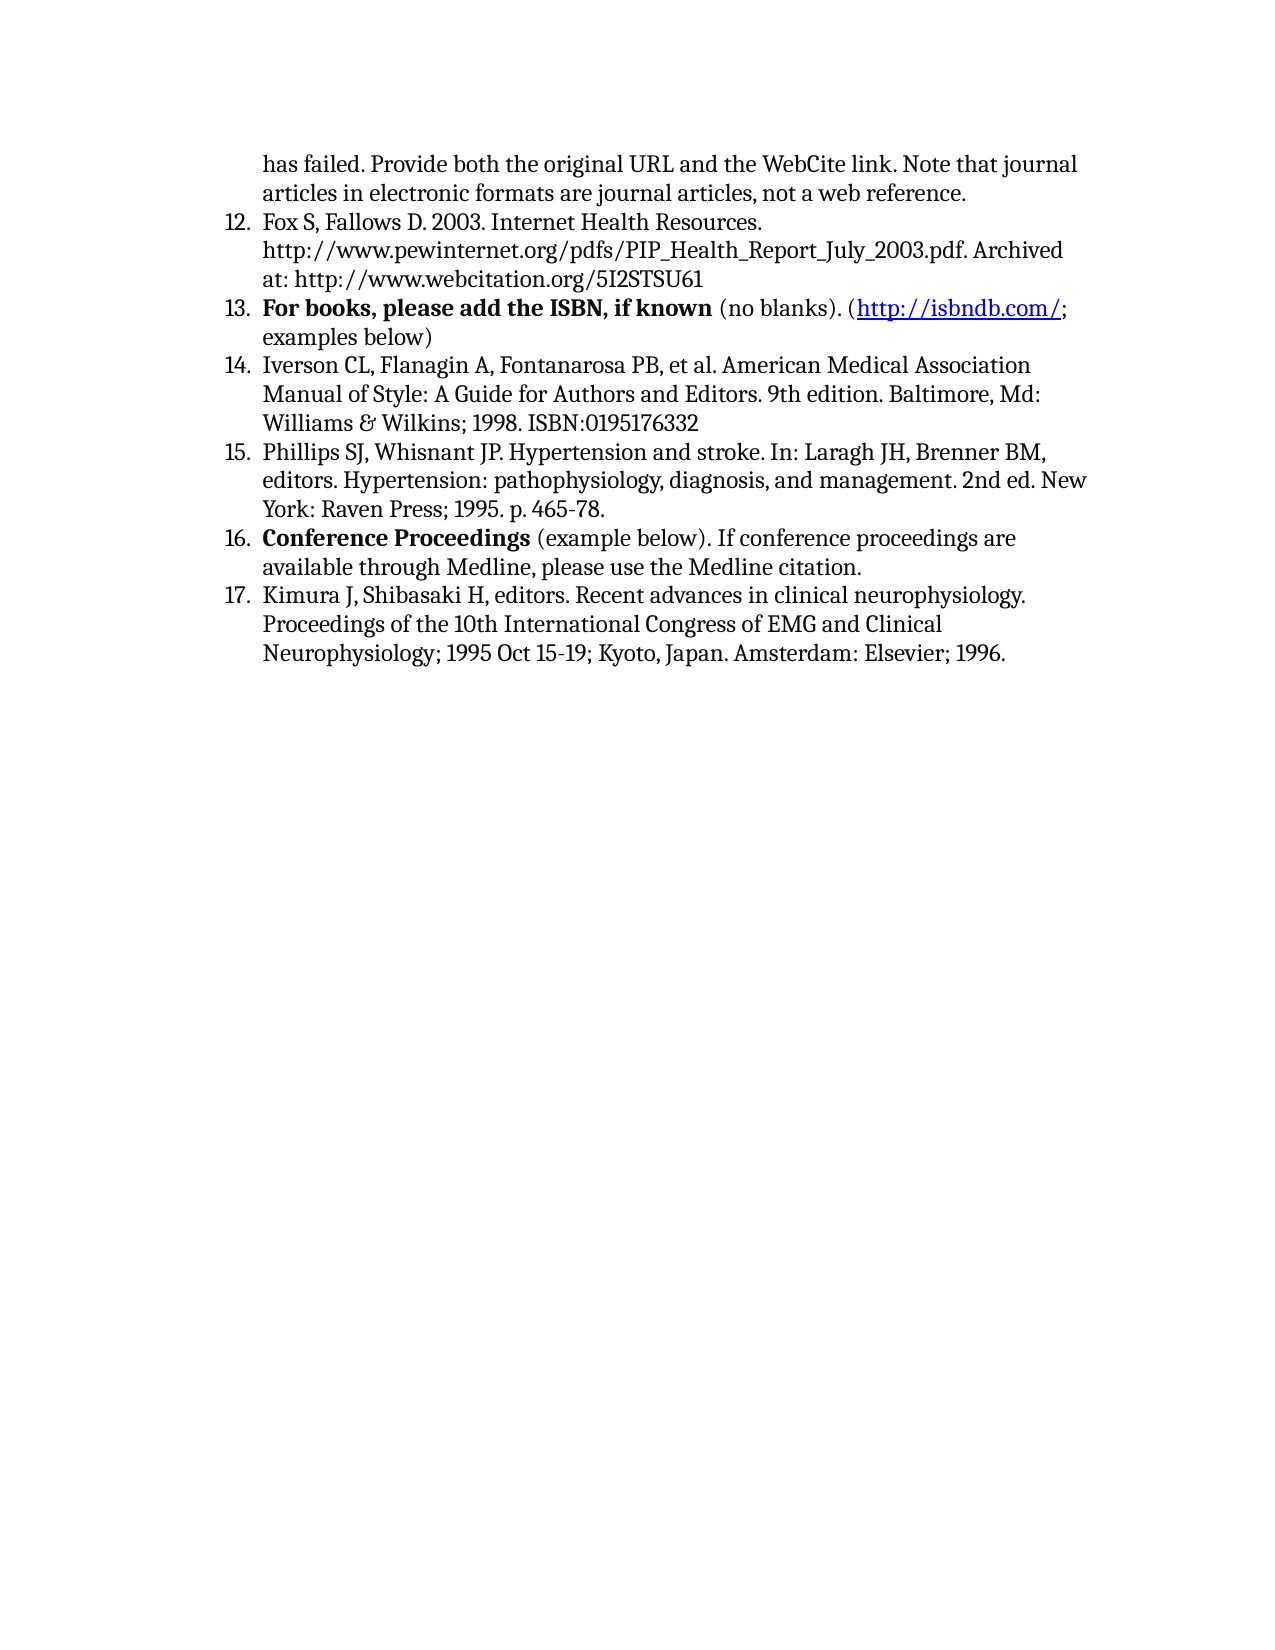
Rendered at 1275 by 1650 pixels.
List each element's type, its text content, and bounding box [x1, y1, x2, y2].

list Phillips SJ, Whisnant JP. Hypertension and stroke. In: Laragh JH, Brenner BM, editors. Hypertension: pathophysiology, diagnosis, and management. 2nd ed. New York: Raven Press; 1995. p. 465-78. [225, 437, 1087, 524]
list Iverson CL, Flanagin A, Fontanarosa PB, et al. American Medical Association Manual of Style: A Guide for Authors and Editors. 9th edition. Baltimore, Md: Williams & Wilkins; 1998. ISBN:0195176332 [225, 351, 1087, 437]
list Kimura J, Shibasaki H, editors. Recent advances in clinical neurophysiology. Proceedings of the 10th International Congress of EMG and Clinical Neurophysiology; 1995 Oct 15-19; Kyoto, Japan. Amsterdam: Elsevier; 1996. [225, 581, 1087, 667]
list For books, please add the ISBN, if known (no blanks). (http://isbndb.com/; examples below) [225, 294, 1087, 351]
list has failed. Provide both the original URL and the WebCite link. Note that journal articles in electronic formats are journal articles, not a web reference. [225, 150, 1087, 207]
list Conference Proceedings (example below). If conference proceedings are available through Medline, please use the Medline citation. [225, 524, 1087, 581]
list Fox S, Fallows D. 2003. Internet Health Resources. http://www.pewinternet.org/pdfs/PIP_Health_Report_July_2003.pdf. Archived at: http://www.webcitation.org/5I2STSU61 [225, 207, 1087, 294]
